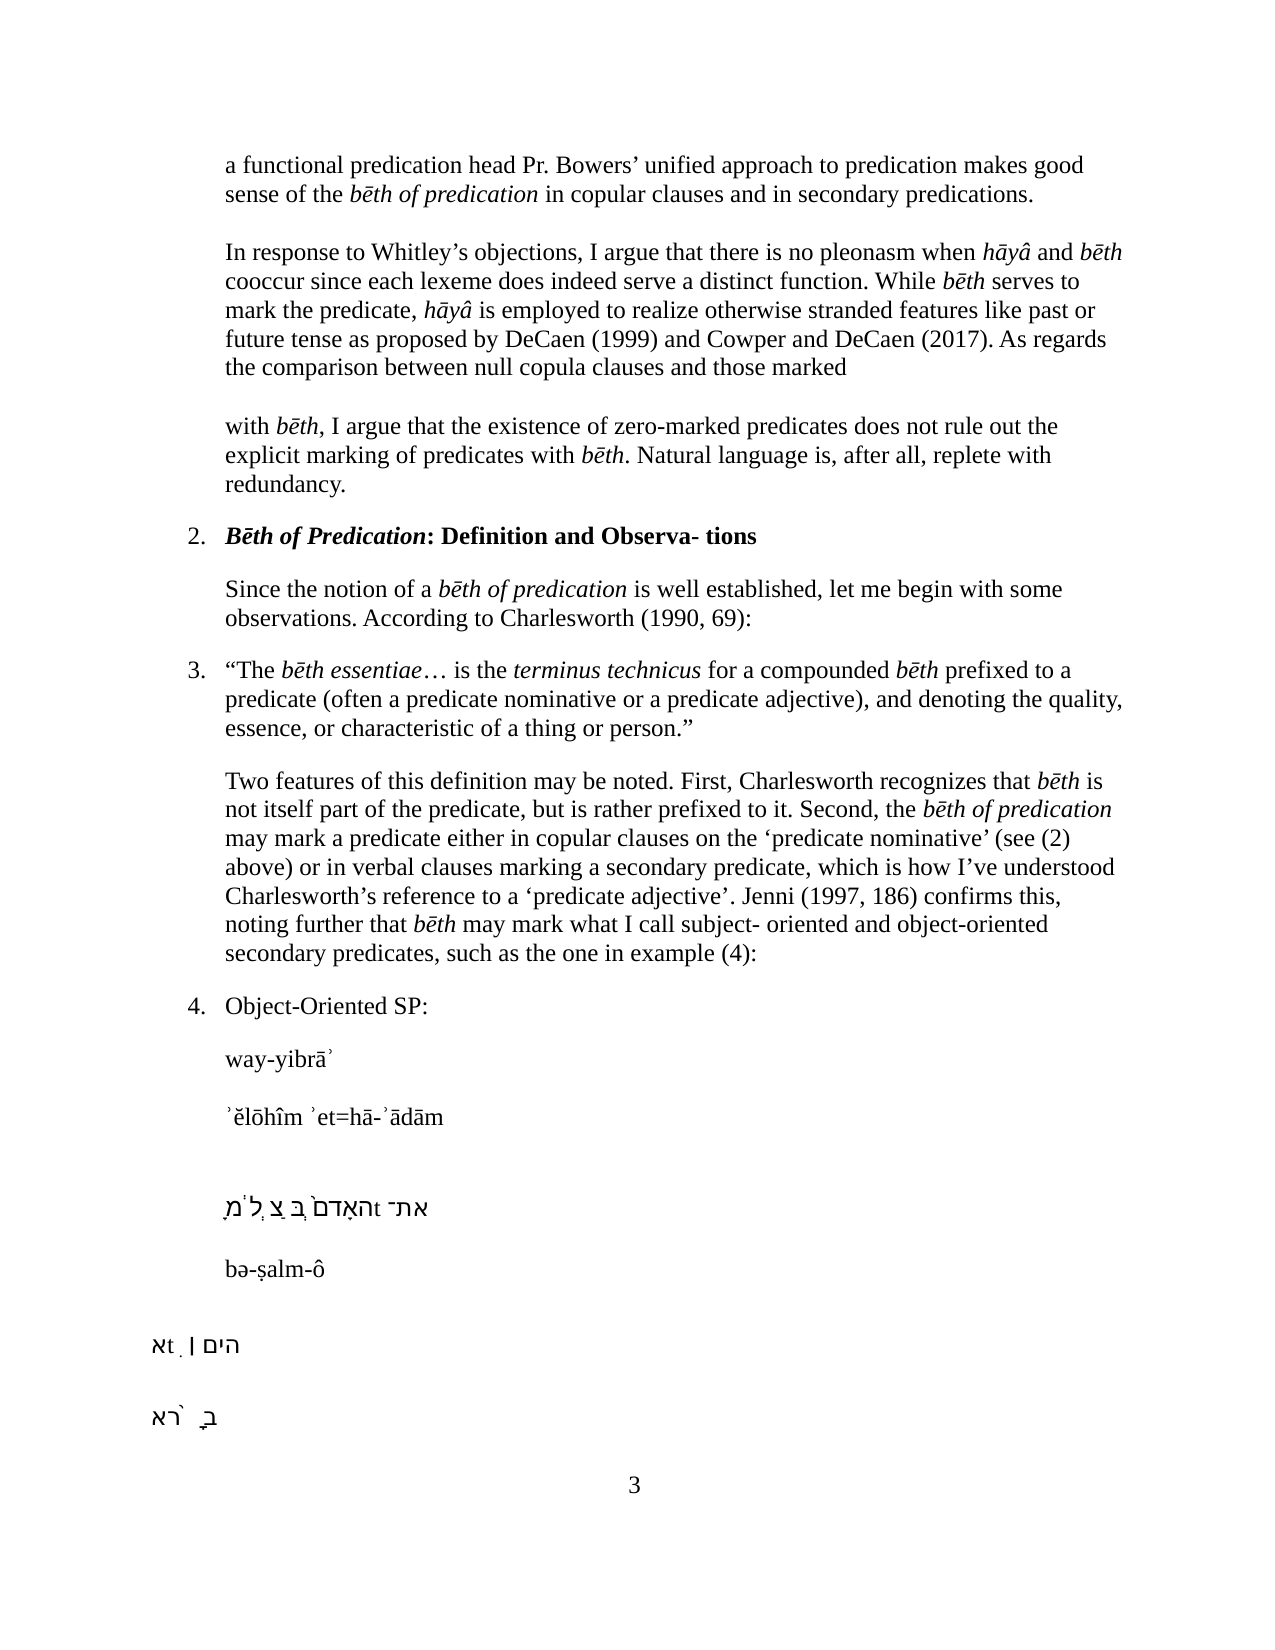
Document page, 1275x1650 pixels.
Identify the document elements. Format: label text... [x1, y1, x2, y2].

list Object-Oriented SP: [187, 991, 1125, 1020]
text a functional predication head Pr. Bowers’ unified approach to predication makes good sense of the bēth of predication in copular clauses and in secondary predications. [225, 150, 1125, 207]
text ָהאָדם֙ ְבּ ַצ ְל ֔מt את־ [225, 1161, 1125, 1224]
list “The bēth essentiae… is the terminus technicus for a compounded bēth prefixed to a predicate (often a predicate nominative or a predicate adjective), and denoting the quality, essence, or characteristic of a thing or person.” [187, 656, 1125, 742]
text with bēth, I argue that the existence of zero-marked predicates does not rule out the explicit marking of predicates with bēth. Natural language is, after all, replete with redundancy. [225, 411, 1125, 497]
list Bēth of Predication: Definition and Observa- tions [187, 521, 1125, 550]
text In response to Whitley’s objections, I argue that there is no pleonasm when hāyâ and bēth cooccur since each lexeme does indeed serve a distinct function. While bēth serves to mark the predicate, hāyâ is employed to realize otherwise stranded features like past or future tense as proposed by DeCaen (1999) and Cowper and DeCaen (2017). As regards the comparison between null copula clauses and those marked [225, 237, 1125, 381]
text Since the notion of a bēth of predication is well established, let me begin with some observations. According to Charlesworth (1990, 69): [225, 574, 1125, 632]
text Two features of this definition may be noted. First, Charlesworth recognizes that bēth is not itself part of the predicate, but is rather prefixed to it. Second, the bēth of predication may mark a predicate either in copular clauses on the ‘predicate nominative’ (see (2) above) or in verbal clauses marking a secondary predicate, which is how I’ve understood Charlesworth’s reference to a ‘predicate adjective’. Jenni (1997, 186) confirms this, noting further that bēth may mark what I call subject- oriented and object-oriented secondary predicates, such as the one in example (4): [225, 766, 1125, 967]
text אt ִהים ׀ [150, 1298, 1125, 1361]
text way-yibrāʾ [225, 1044, 1125, 1072]
text ב ָ ֨רא [150, 1369, 1125, 1432]
text bə-ṣalm-ô [225, 1254, 1125, 1283]
text ʾĕlōhîm ʾet=hā-ʾādām [225, 1102, 1125, 1131]
